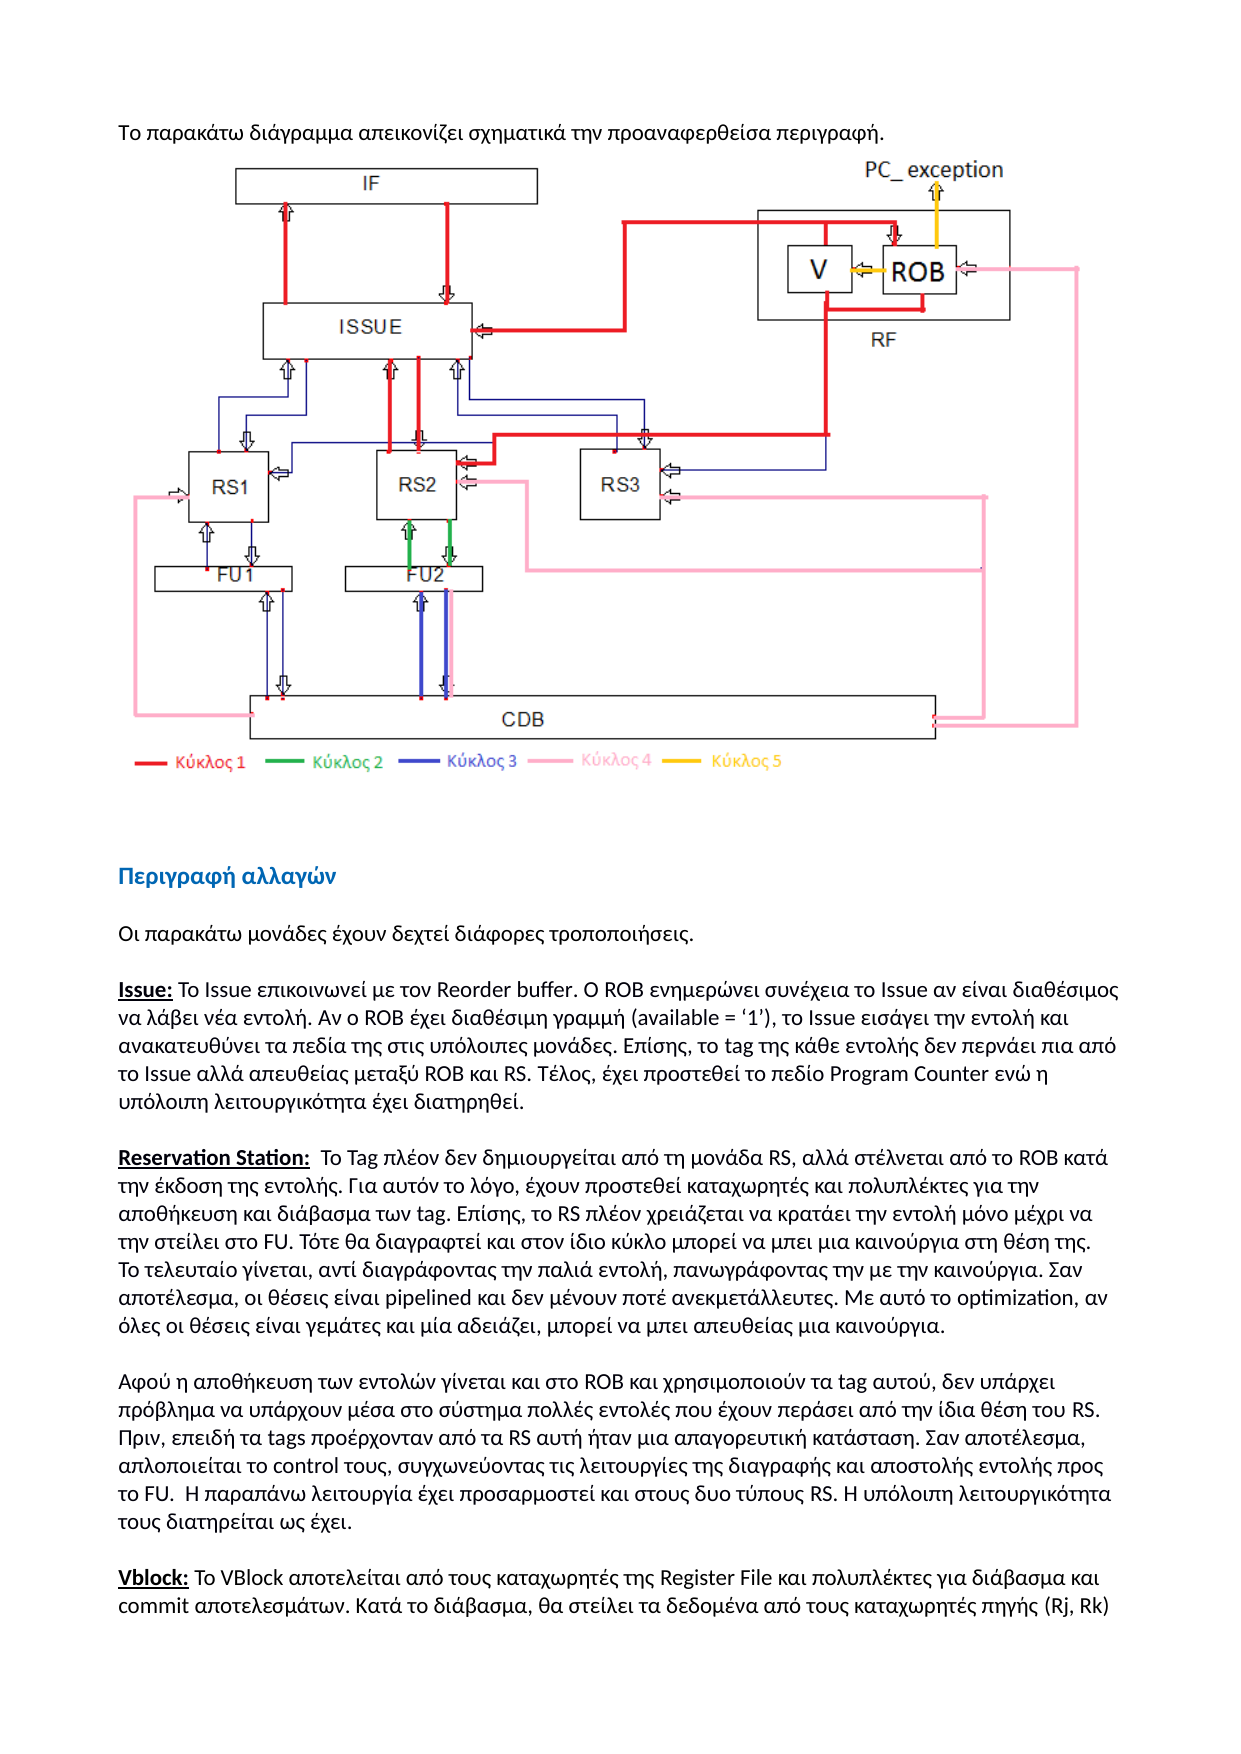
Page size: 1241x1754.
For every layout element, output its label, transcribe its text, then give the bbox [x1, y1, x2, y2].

subtitle Περιγραφή αλλαγών [118, 860, 1122, 891]
text Αφού η αποθήκευση των εντολών γίνεται και στο ROB και χρησιμοποιούν τα tag αυτού, δεν υπάρχει πρόβλημα να υπάρχουν μέσα στο σύστημα πολλές εντολές που έχουν περάσει από την ίδια θέση του RS. Πριν, επειδή τα tags προέρχονταν από τα RS αυτή ήταν μια απαγορευτική κατάσταση. Σαν αποτέλεσμα, απλοποιείται το control τους, συγχωνεύοντας τις λειτουργίες της διαγραφής και αποστολής εντολής προς το FU. Η παραπάνω λειτουργία έχει προσαρμοστεί και στους δυο τύπους RS. Η υπόλοιπη λειτουργικότητα τους διατηρείται ως έχει. [118, 1367, 1122, 1535]
picture [129, 155, 1111, 780]
text Το τελευταίο γίνεται, αντί διαγράφοντας την παλιά εντολή, πανωγράφοντας την με την καινούργια. Σαν αποτέλεσμα, οι θέσεις είναι pipelined και δεν μένουν ποτέ ανεκμετάλλευτες. Με αυτό το optimization, αν όλες οι θέσεις είναι γεμάτες και μία αδειάζει, μπορεί να μπει απευθείας μια καινούργια. [118, 1255, 1122, 1339]
text Reservation Station: Το Tag πλέον δεν δημιουργείται από τη μονάδα RS, αλλά στέλνεται από το ROB κατά την έκδοση της εντολής. Για αυτόν το λόγο, έχουν προστεθεί καταχωρητές και πολυπλέκτες για την αποθήκευση και διάβασμα των tag. Επίσης, το RS πλέον χρειάζεται να κρατάει την εντολή μόνο μέχρι να την στείλει στο FU. Τότε θα διαγραφτεί και στον ίδιο κύκλο μπορεί να μπει μια καινούργια στη θέση της. [118, 1143, 1122, 1255]
text Τo παρακάτω διάγραμμα απεικονίζει σχηματικά την προαναφερθείσα περιγραφή. [118, 118, 1122, 146]
text Οι παρακάτω μονάδες έχουν δεχτεί διάφορες τροποποιήσεις. [118, 919, 1122, 947]
text Issue: To Issue επικοινωνεί με τον Reorder buffer. Ο ROB ενημερώνει συνέχεια το Issue αν είναι διαθέσιμος να λάβει νέα εντολή. Αν ο ROB έχει διαθέσιμη γραμμή (available = ‘1’), το Issue εισάγει την εντολή και ανακατευθύνει τα πεδία της στις υπόλοιπες μονάδες. Επίσης, το tag της κάθε εντολής δεν περνάει πια από το Issue αλλά απευθείας μεταξύ ROB και RS. Τέλος, έχει προστεθεί το πεδίο Program Counter ενώ η υπόλοιπη λειτουργικότητα έχει διατηρηθεί. [118, 975, 1122, 1115]
text Vblock: To VBlock αποτελείται από τους καταχωρητές της Register File και πολυπλέκτες για διάβασμα και commit αποτελεσμάτων. Κατά το διάβασμα, θα στείλει τα δεδομένα από τους καταχωρητές πηγής (Rj, Rk) [118, 1563, 1122, 1619]
